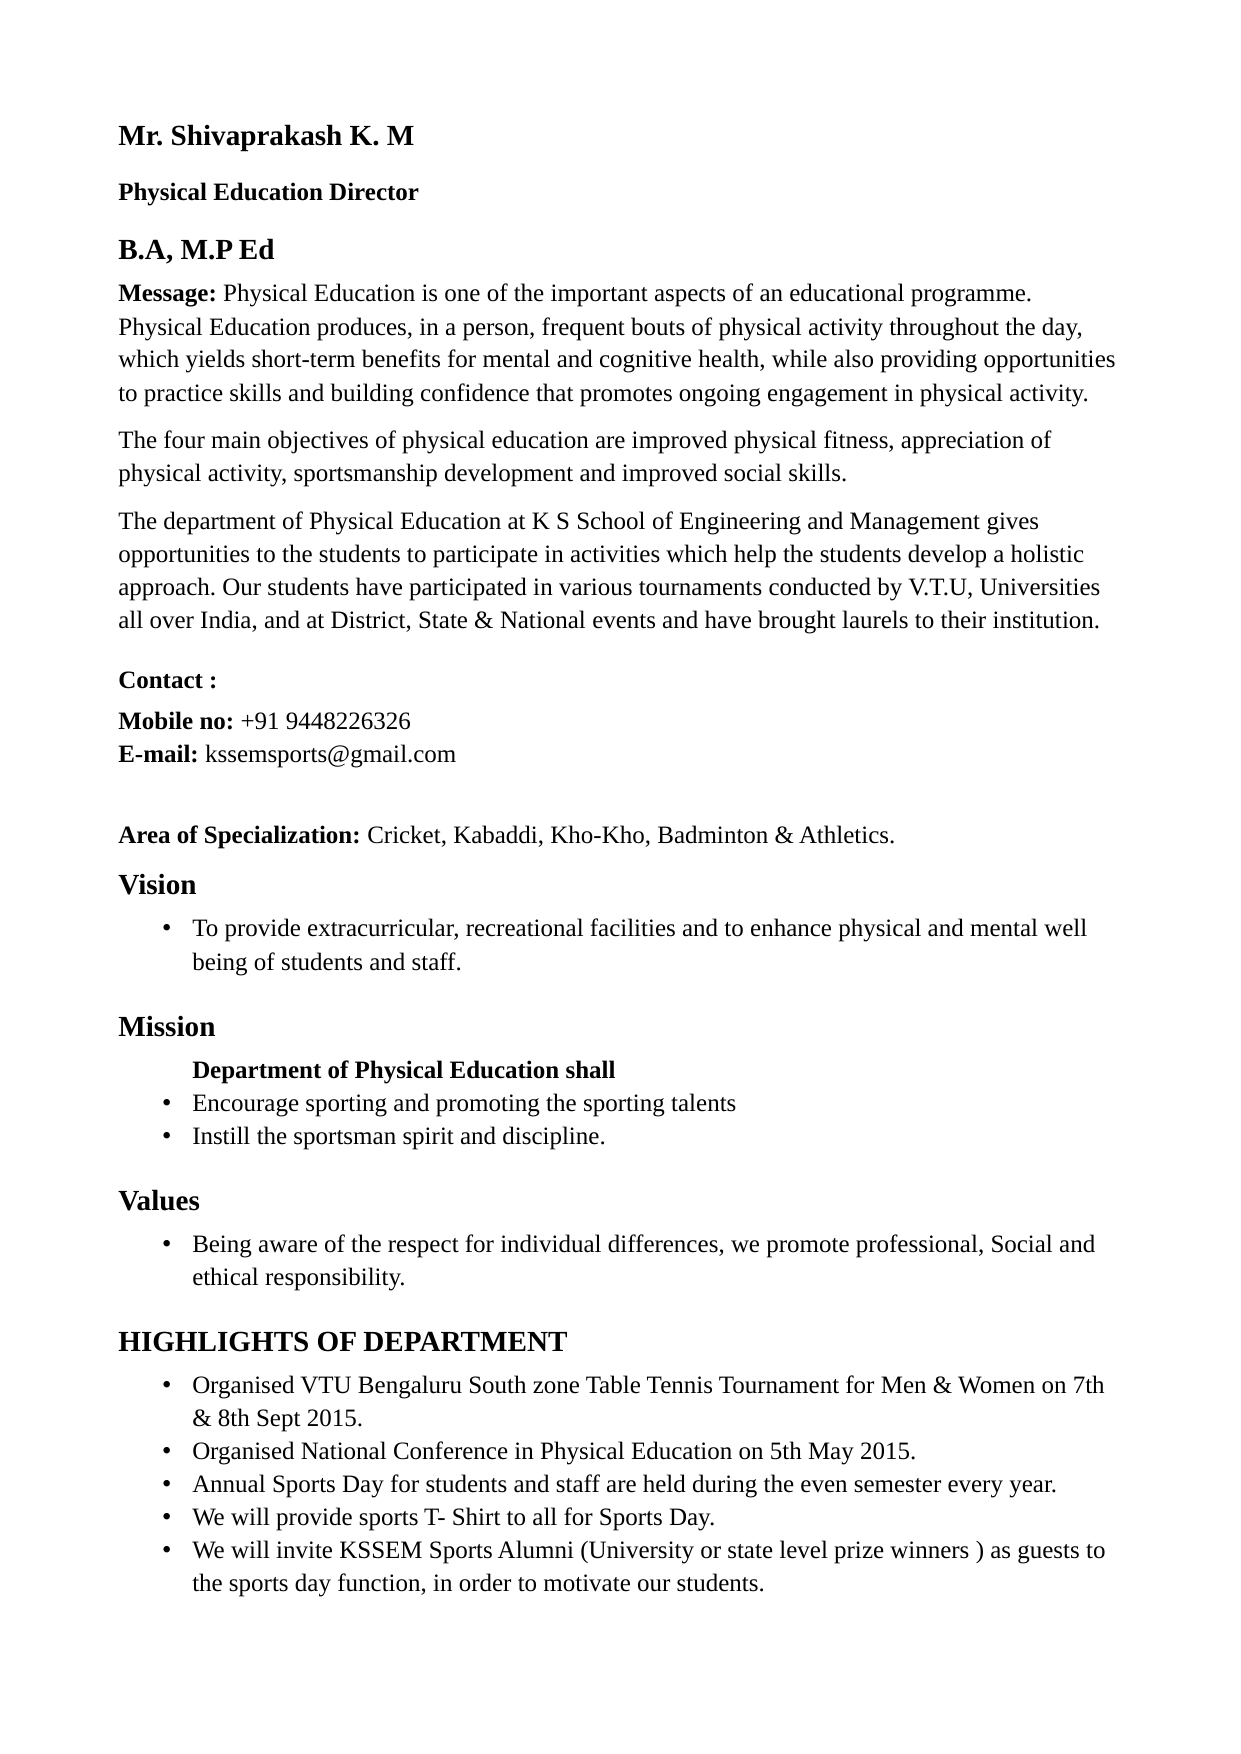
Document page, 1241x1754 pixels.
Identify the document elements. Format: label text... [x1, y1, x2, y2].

text Area of Specialization: Cricket, Kabaddi, Kho-Kho, Badminton & Athletics. [118, 787, 1122, 849]
list Annual Sports Day for students and staff are held during the even semester every year. [162, 1469, 1122, 1498]
list Instill the sportsman spirit and discipline. [162, 1121, 1122, 1149]
list Organised VTU Bengaluru South zone Table Tennis Tournament for Men & Women on 7th & 8th Sept 2015. [162, 1370, 1122, 1432]
list We will provide sports T- Shirt to all for Sports Day. [162, 1502, 1122, 1531]
subtitle B.A, M.P Ed [118, 232, 1122, 266]
list We will invite KSSEM Sports Alumni (University or state level prize winners ) as guests to the sports day function, in order to motivate our students. [162, 1535, 1122, 1597]
list Encourage sporting and promoting the sporting talents [162, 1088, 1122, 1117]
text The four main objectives of physical education are improved physical fitness, appreciation of physical activity, sportsmanship development and improved social skills. [118, 425, 1122, 487]
subtitle Mr. Shivaprakash K. M [118, 118, 1122, 152]
subtitle Mission [118, 1009, 1122, 1042]
list To provide extracurricular, recreational facilities and to enhance physical and mental well being of students and staff. [162, 913, 1122, 975]
subtitle Physical Education Director [118, 177, 1122, 205]
text Message: Physical Education is one of the important aspects of an educational programme. Physical Education produces, in a person, frequent bouts of physical activity throughout the day, which yields short-term benefits for mental and cognitive health, while also providing opportunities to practice skills and building confidence that promotes ongoing engagement in physical activity. [118, 278, 1122, 406]
list Organised National Conference in Physical Education on 5th May 2015. [162, 1436, 1122, 1465]
subtitle Vision [118, 867, 1122, 901]
subtitle Values [118, 1183, 1122, 1217]
list Being aware of the respect for individual differences, we promote professional, Social and ethical responsibility. [162, 1229, 1122, 1291]
text Mobile no: +91 9448226326 E-mail: kssemsports@gmail.com [118, 706, 1122, 768]
subtitle HIGHLIGHTS OF DEPARTMENT [118, 1324, 1122, 1358]
list Department of Physical Education shall [162, 1055, 1122, 1083]
subtitle Contact : [118, 665, 1122, 694]
text The department of Physical Education at K S School of Engineering and Management gives opportunities to the students to participate in activities which help the students develop a holistic approach. Our students have participated in various tournaments conducted by V.T.U, Universities all over India, and at District, State & National events and have brought laurels to their institution. [118, 506, 1122, 634]
